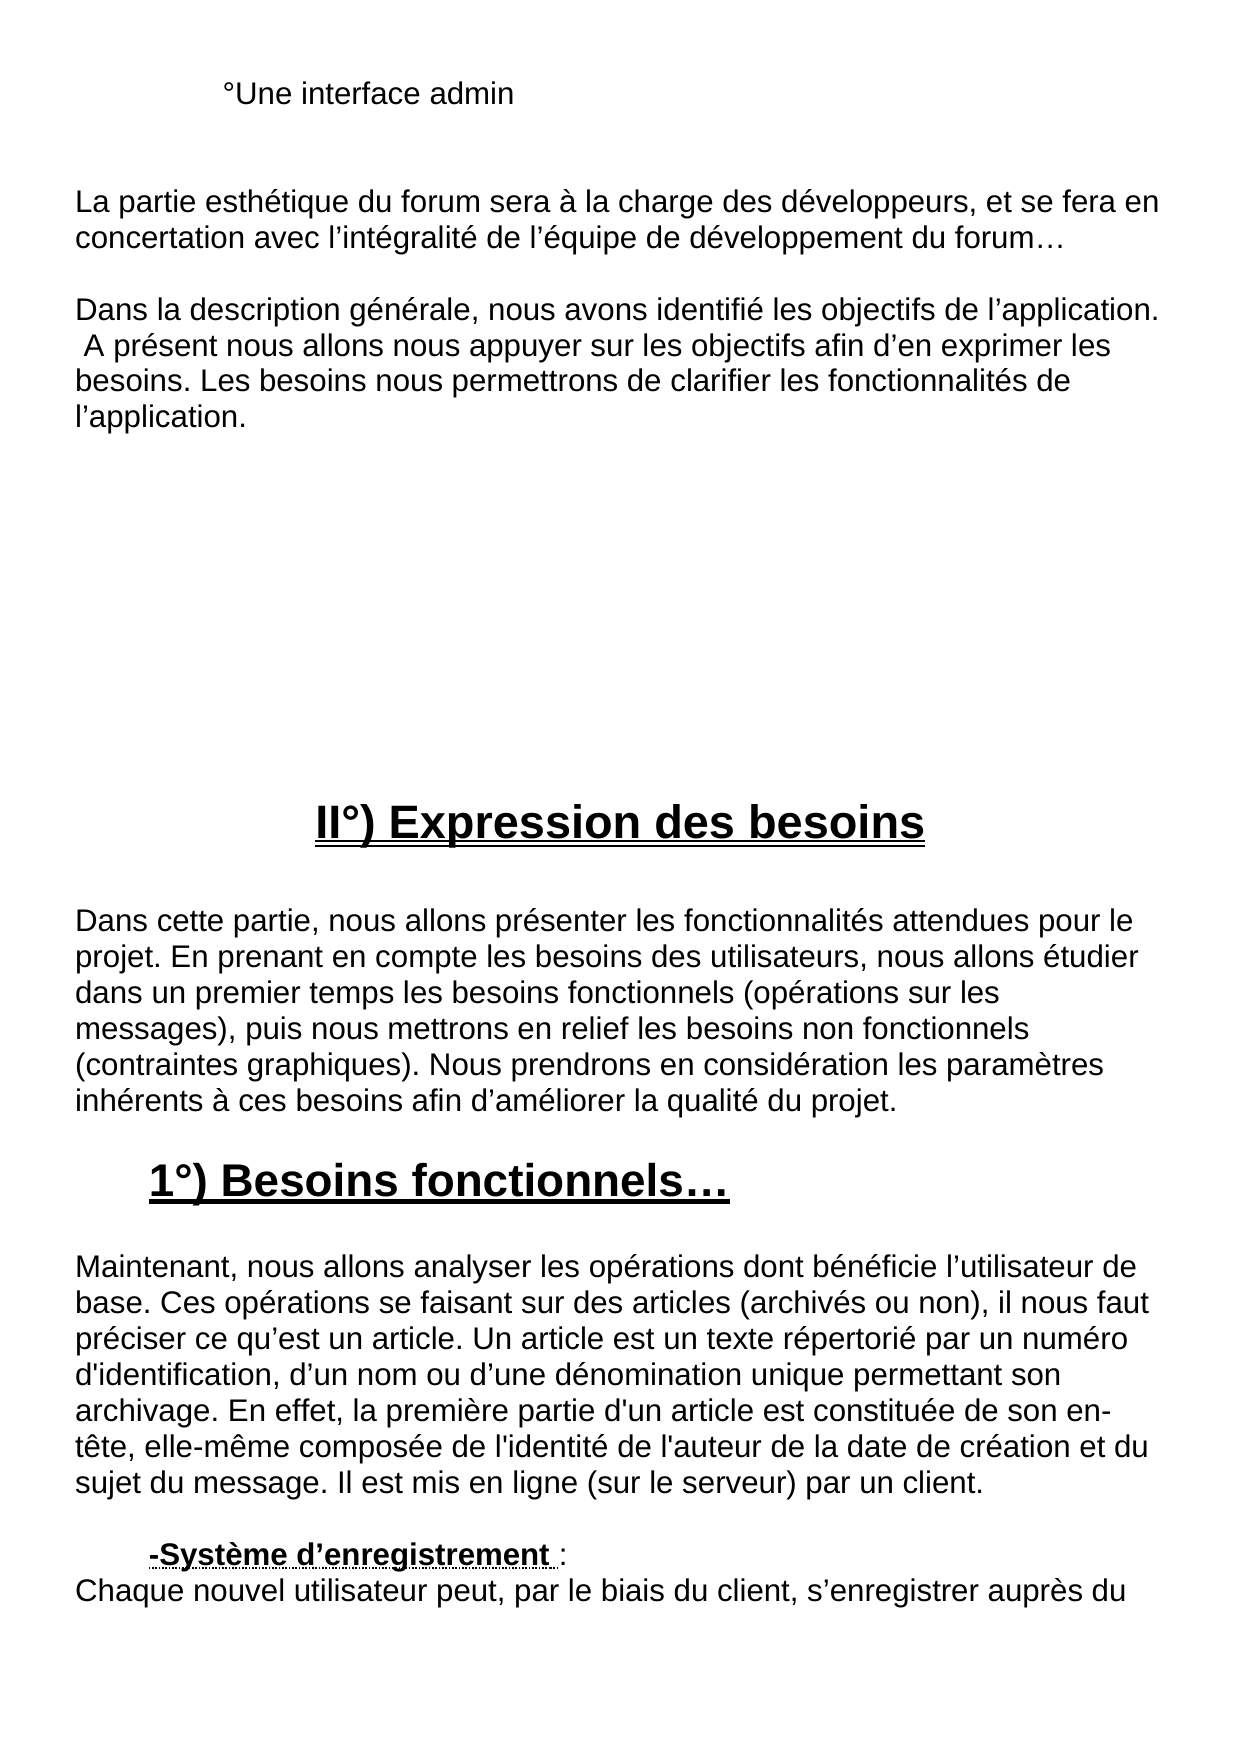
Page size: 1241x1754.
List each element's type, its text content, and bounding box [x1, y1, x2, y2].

text II°) Expression des besoins [75, 794, 1165, 848]
text Maintenant, nous allons analyser les opérations dont bénéficie l’utilisateur de [75, 1248, 1165, 1284]
text base. Ces opérations se faisant sur des articles (archivés ou non), il nous faut préciser ce qu’est un article. Un article est un texte répertorié par un numéro d'identification, d’un nom ou d’une dénomination unique permettant son archivage. En effet, la première partie d'un article est constituée de son en-tête, elle-même composée de l'identité de l'auteur de la date de création et du sujet du message. Il est mis en ligne (sur le serveur) par un client. [75, 1284, 1165, 1500]
text 1°) Besoins fonctionnels… [75, 1153, 1165, 1206]
text projet. En prenant en compte les besoins des utilisateurs, nous allons étudier dans un premier temps les besoins fonctionnels (opérations sur les messages), puis nous mettrons en relief les besoins non fonctionnels (contraintes graphiques). Nous prendrons en considération les paramètres inhérents à ces besoins afin d’améliorer la qualité du projet. [75, 938, 1165, 1118]
text Dans cette partie, nous allons présenter les fonctionnalités attendues pour le [75, 902, 1165, 938]
text A présent nous allons nous appuyer sur les objectifs afin d’en exprimer les besoins. Les besoins nous permettrons de clarifier les fonctionnalités de l’application. [75, 327, 1165, 434]
text Dans la description générale, nous avons identifié les objectifs de l’application. [75, 291, 1165, 327]
text Chaque nouvel utilisateur peut, par le biais du client, s’enregistrer auprès du [75, 1572, 1165, 1608]
text La partie esthétique du forum sera à la charge des développeurs, et se fera en concertation avec l’intégralité de l’équipe de développement du forum… [75, 183, 1165, 255]
text -Système d’enregistrement : [75, 1536, 1165, 1572]
text °Une interface admin [149, 75, 1165, 111]
